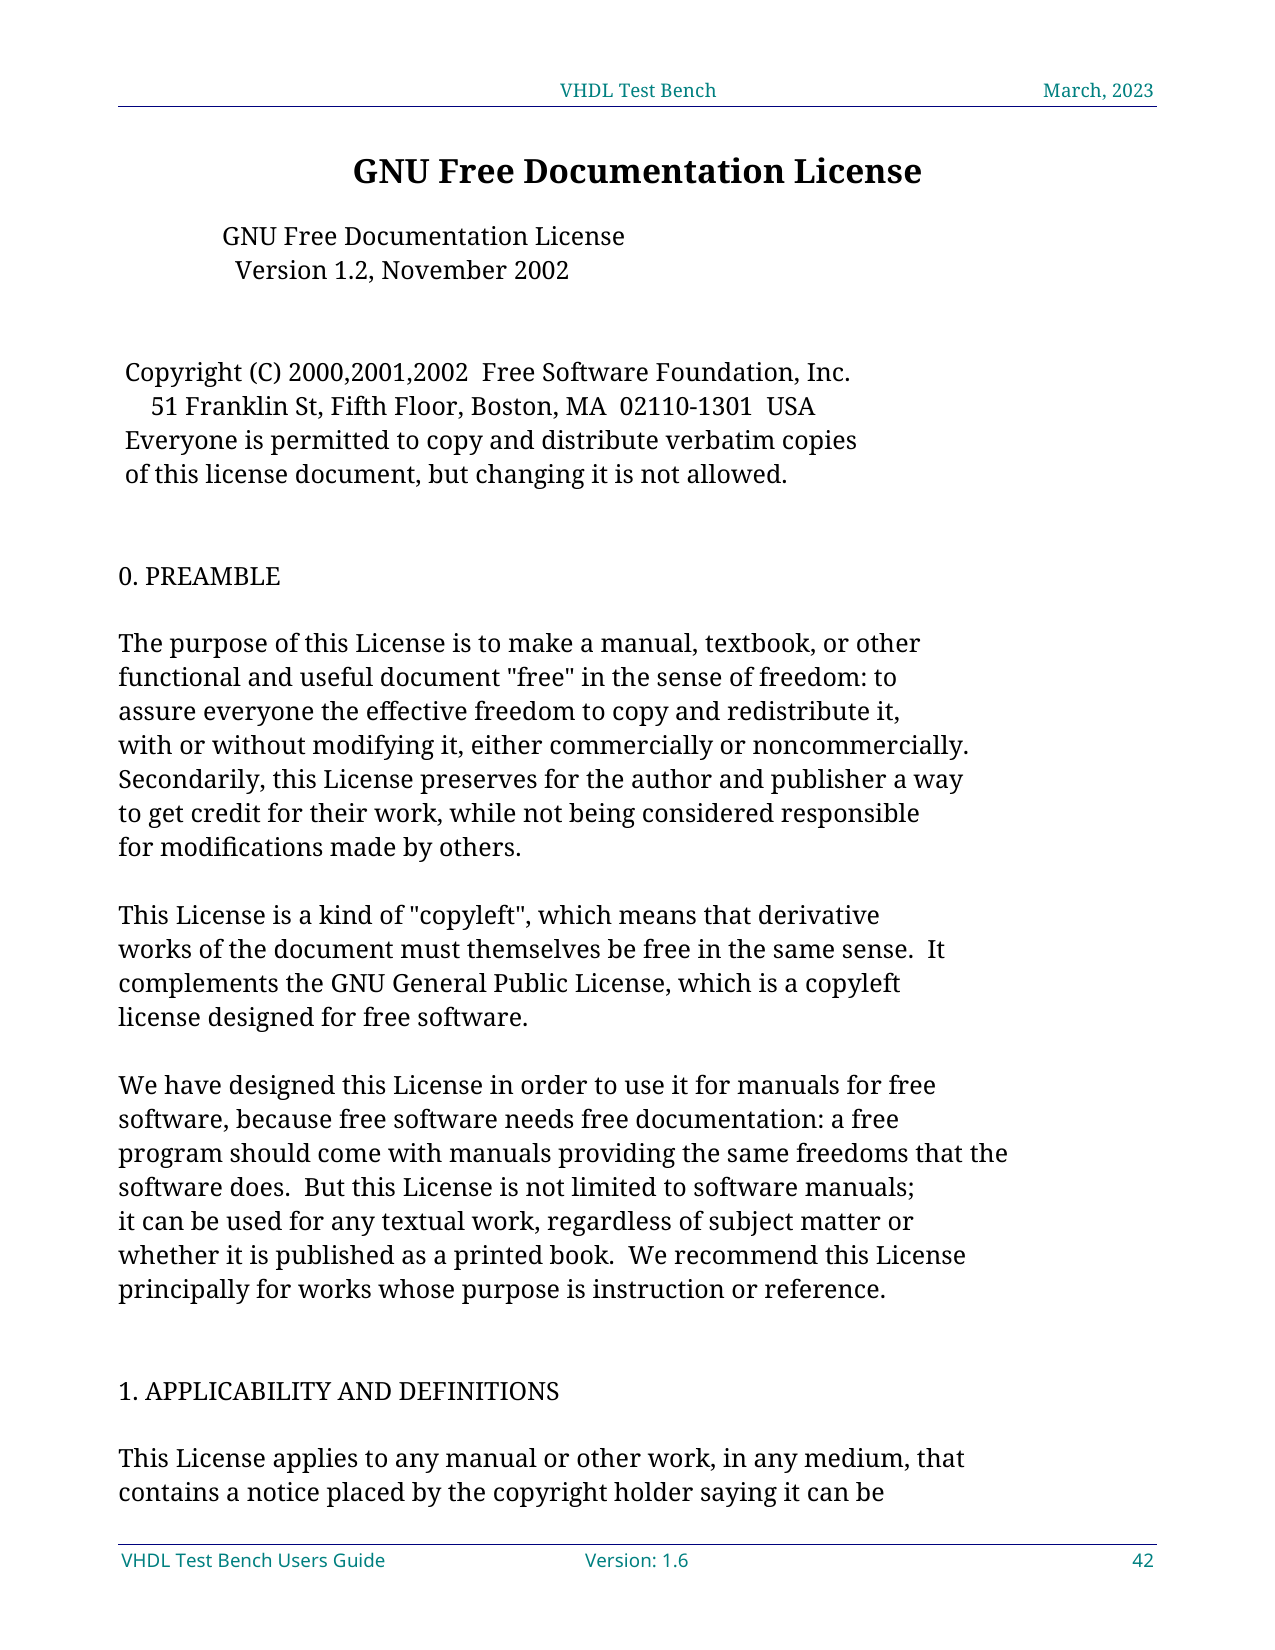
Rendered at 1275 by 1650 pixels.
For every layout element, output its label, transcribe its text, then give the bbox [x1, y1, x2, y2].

text software does. But this License is not limited to software manuals; [118, 1170, 1157, 1204]
text contains a notice placed by the copyright holder saying it can be [118, 1475, 1157, 1509]
text software, because free software needs free documentation: a free [118, 1102, 1157, 1136]
text principally for works whose purpose is instruction or reference. [118, 1272, 1157, 1306]
text license designed for free software. [118, 1000, 1157, 1034]
text program should come with manuals providing the same freedoms that the [118, 1136, 1157, 1170]
text with or without modifying it, either commercially or noncommercially. [118, 728, 1157, 762]
text works of the document must themselves be free in the same sense. It [118, 932, 1157, 966]
text for modifications made by others. [118, 830, 1157, 864]
text Everyone is permitted to copy and distribute verbatim copies [118, 423, 1157, 457]
text Secondarily, this License preserves for the author and publisher a way [118, 762, 1157, 796]
text We have designed this License in order to use it for manuals for free [118, 1068, 1157, 1102]
text GNU Free Documentation License [118, 148, 1157, 194]
text complements the GNU General Public License, which is a copyleft [118, 966, 1157, 1000]
text 51 Franklin St, Fifth Floor, Boston, MA 02110-1301 USA [118, 389, 1157, 423]
text whether it is published as a printed book. We recommend this License [118, 1238, 1157, 1272]
text The purpose of this License is to make a manual, textbook, or other [118, 626, 1157, 660]
text Version 1.2, November 2002 [118, 253, 1157, 287]
text it can be used for any textual work, regardless of subject matter or [118, 1204, 1157, 1238]
text This License applies to any manual or other work, in any medium, that [118, 1441, 1157, 1475]
text This License is a kind of "copyleft", which means that derivative [118, 898, 1157, 932]
text Copyright (C) 2000,2001,2002 Free Software Foundation, Inc. [118, 355, 1157, 389]
text 0. PREAMBLE [118, 558, 1157, 592]
text 1. APPLICABILITY AND DEFINITIONS [118, 1373, 1157, 1407]
text assure everyone the effective freedom to copy and redistribute it, [118, 694, 1157, 728]
text GNU Free Documentation License [118, 219, 1157, 253]
text functional and useful document "free" in the sense of freedom: to [118, 660, 1157, 694]
text of this license document, but changing it is not allowed. [118, 457, 1157, 491]
text to get credit for their work, while not being considered responsible [118, 796, 1157, 830]
